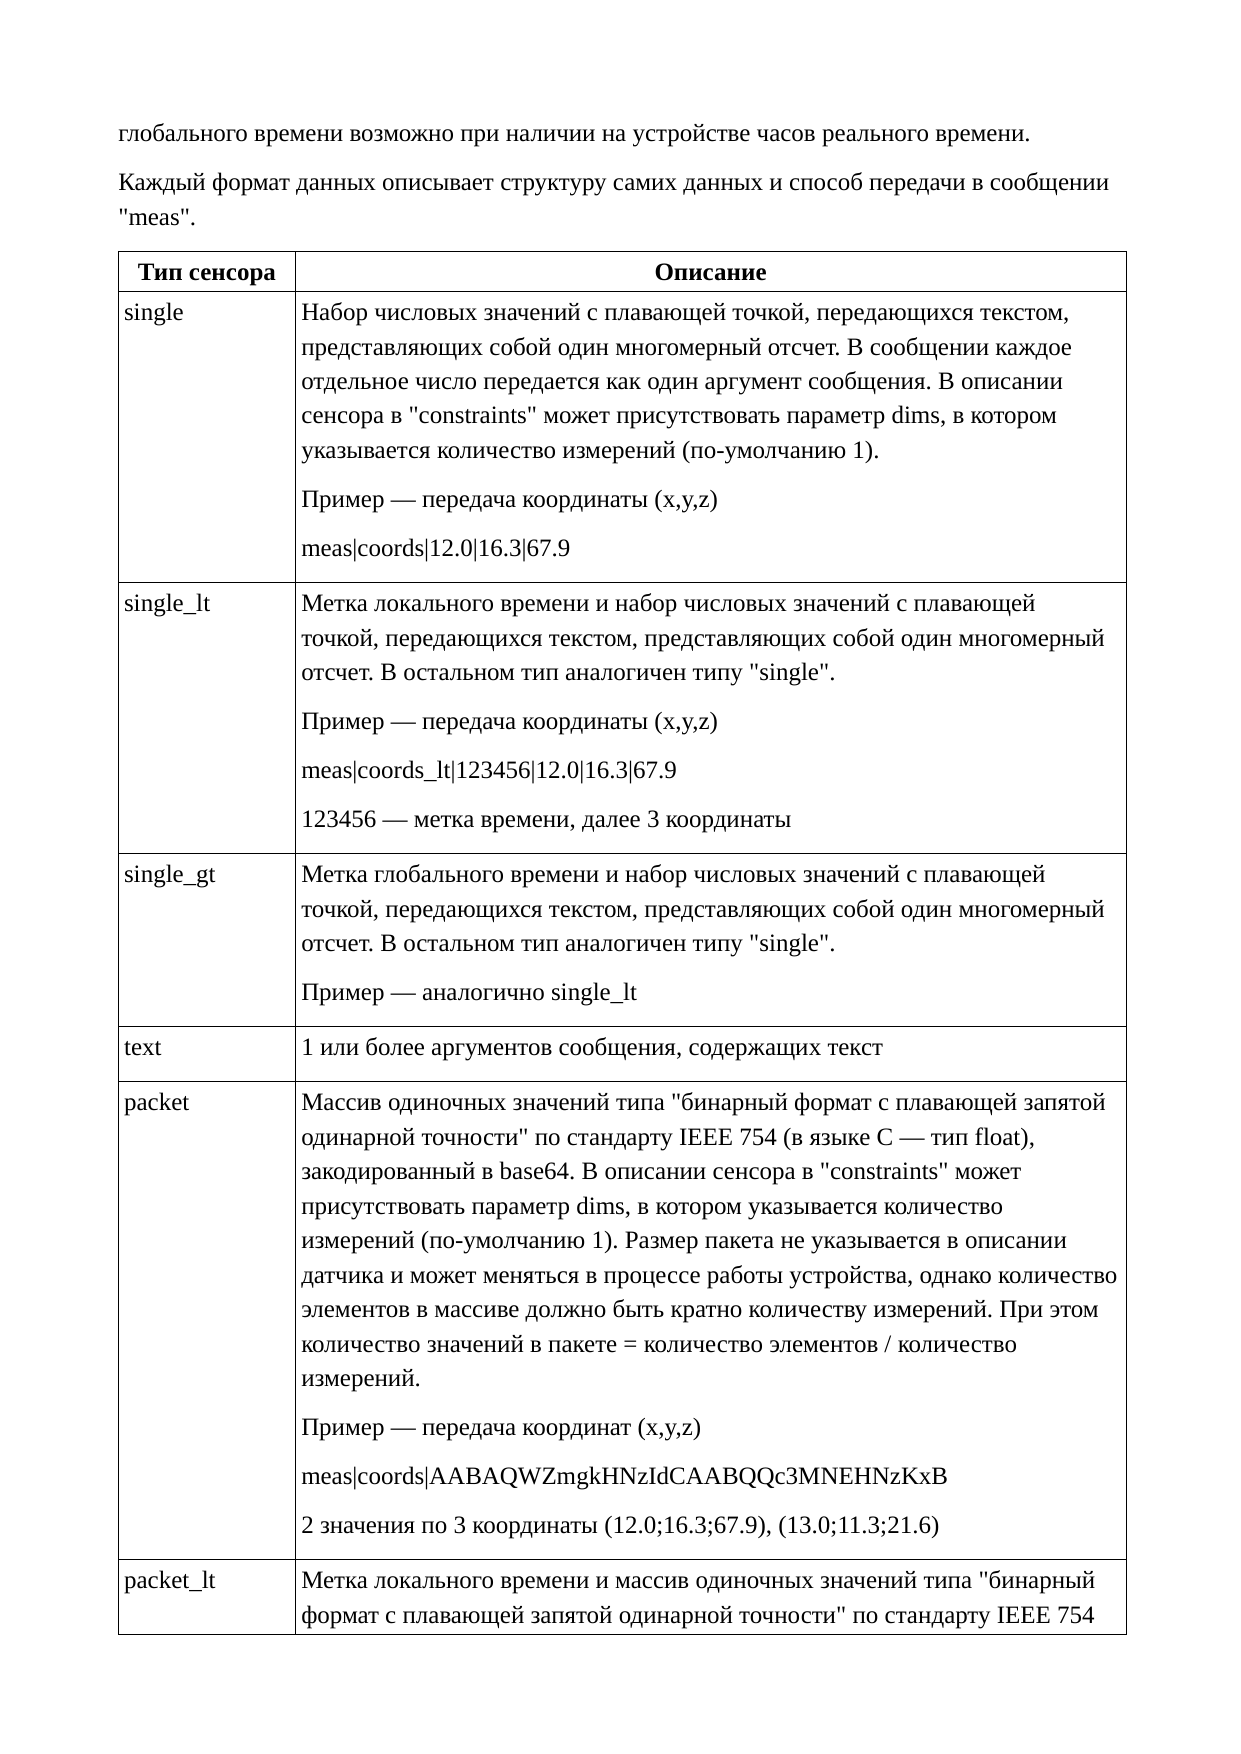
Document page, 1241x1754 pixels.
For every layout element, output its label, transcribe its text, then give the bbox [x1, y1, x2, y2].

table_cell Метка глобального времени и набор числовых значений с плавающей точкой, передающихся текстом, представляющих собой один многомерный отсчет. В остальном тип аналогичен типу "single". Пример — аналогично single_lt [296, 854, 1126, 1026]
table_header Описание [296, 252, 1126, 291]
table_cell packet_lt [119, 1560, 295, 1634]
table_cell single [119, 292, 295, 582]
table_cell packet [119, 1082, 295, 1559]
table_cell single_gt [119, 854, 295, 1026]
table_cell text [119, 1027, 295, 1081]
table_header Тип сенсора [119, 252, 295, 291]
table_cell Метка локального времени и набор числовых значений с плавающей точкой, передающихся текстом, представляющих собой один многомерный отсчет. В остальном тип аналогичен типу "single". Пример — передача координаты (x,y,z) meas|coords_lt|123456|12.0|16.3|67.9 123456 — метка времени, далее 3 координаты [296, 583, 1126, 853]
table_cell Метка локального времени и массив одиночных значений типа "бинарный формат с плавающей запятой одинарной точности" по стандарту IEEE 754 [296, 1560, 1126, 1634]
table_cell Набор числовых значений с плавающей точкой, передающихся текстом, представляющих собой один многомерный отсчет. В сообщении каждое отдельное число передается как один аргумент сообщения. В описании сенсора в "constraints" может присутствовать параметр dims, в котором указывается количество измерений (по-умолчанию 1). Пример — передача координаты (x,y,z) meas|coords|12.0|16.3|67.9 [296, 292, 1126, 582]
table_cell 1 или более аргументов сообщения, содержащих текст [296, 1027, 1126, 1081]
table_cell Массив одиночных значений типа "бинарный формат с плавающей запятой одинарной точности" по стандарту IEEE 754 (в языке С — тип float), закодированный в base64. В описании сенсора в "constraints" может присутствовать параметр dims, в котором указывается количество измерений (по-умолчанию 1). Размер пакета не указывается в описании датчика и может меняться в процессе работы устройства, однако количество элементов в массиве должно быть кратно количеству измерений. При этом количество значений в пакете = количество элементов / количество измерений. Пример — передача координат (x,y,z) meas|coords|AABAQWZmgkHNzIdCAABQQc3MNEHNzKxB 2 значения по 3 координаты (12.0;16.3;67.9), (13.0;11.3;21.6) [296, 1082, 1126, 1559]
text глобального времени возможно при наличии на устройстве часов реального времени. [118, 118, 1122, 147]
text Каждый формат данных описывает структуру самих данных и способ передачи в сообщении "meas". [118, 167, 1122, 230]
table_cell single_lt [119, 583, 295, 853]
